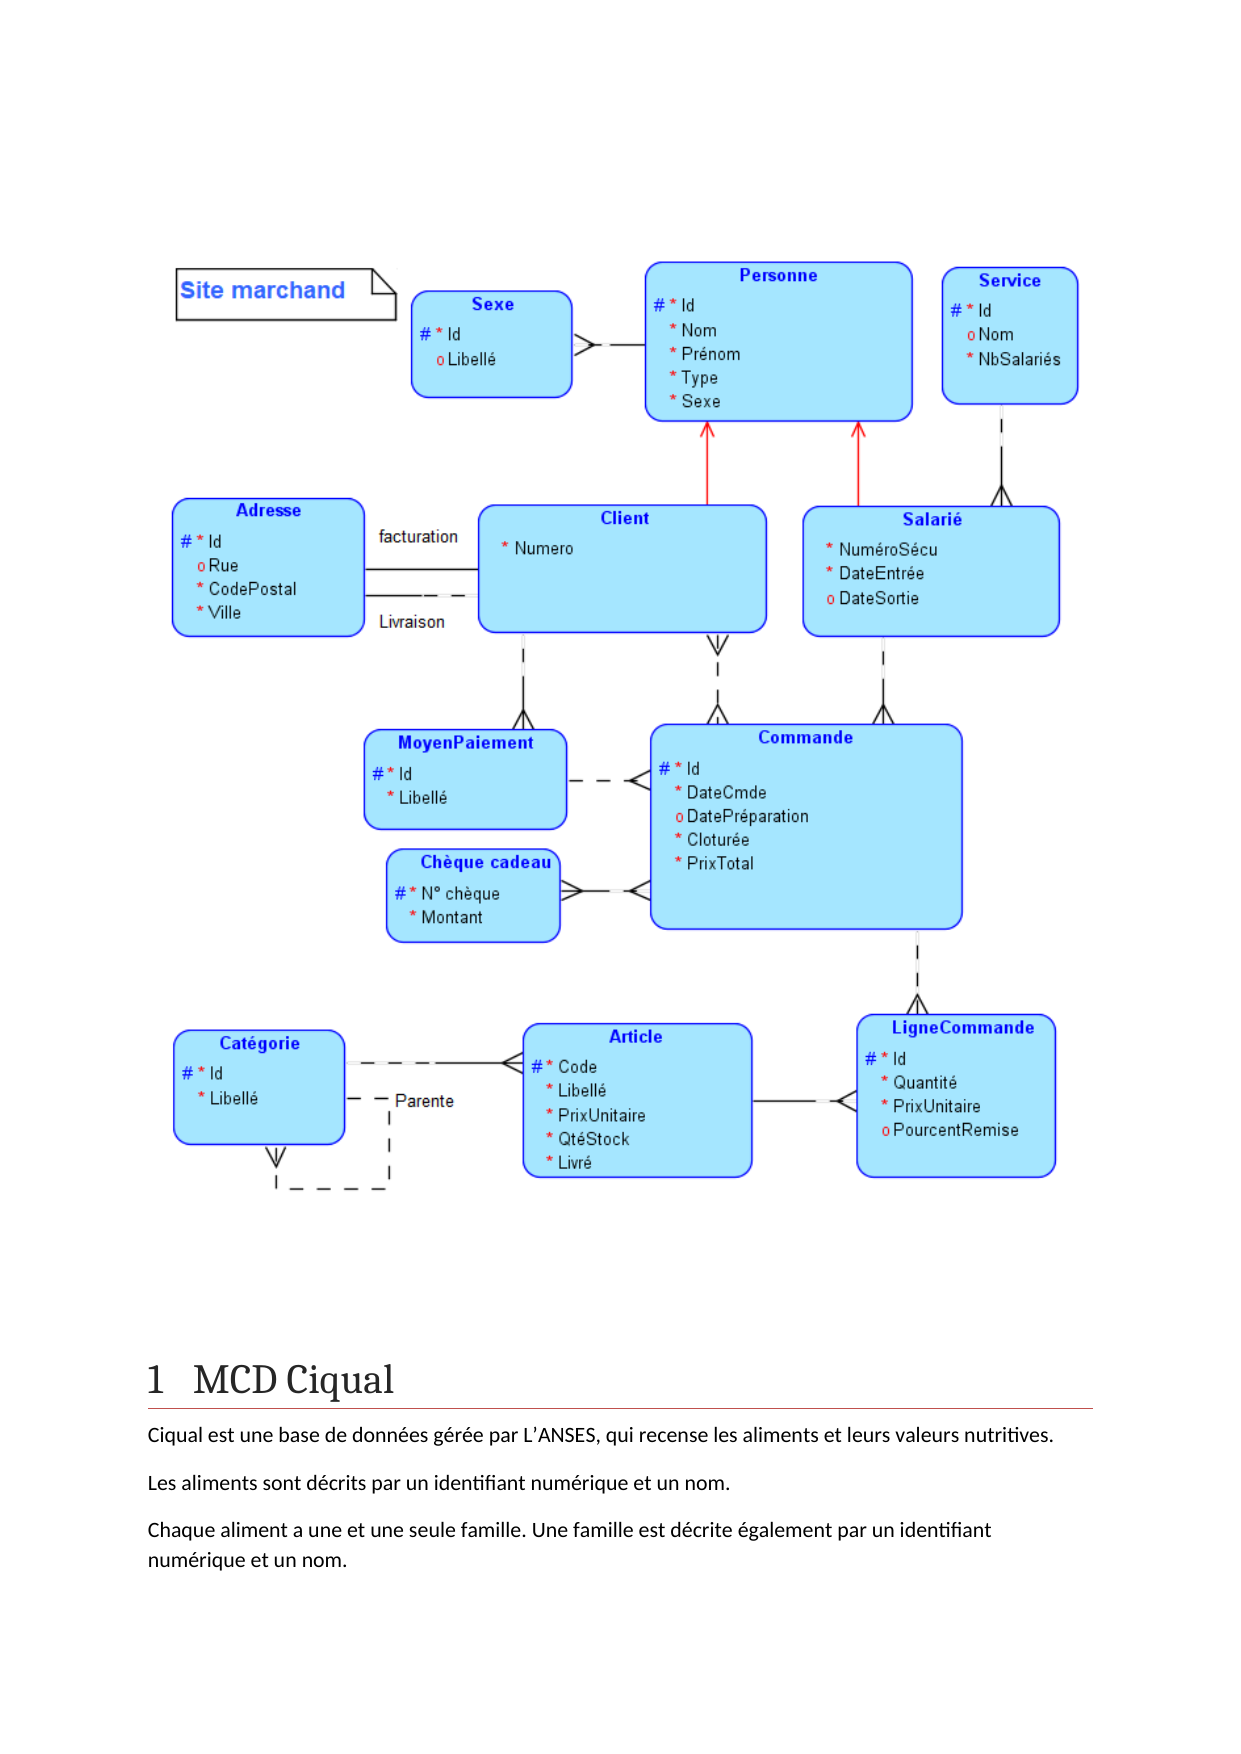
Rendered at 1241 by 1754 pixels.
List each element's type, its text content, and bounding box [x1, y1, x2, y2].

subtitle MCD Ciqual [148, 1356, 1093, 1408]
text Les aliments sont décrits par un identifiant numérique et un nom. [148, 1469, 1093, 1495]
text Ciqual est une base de données gérée par L’ANSES, qui recense les aliments et leurs valeurs nutritives. [148, 1421, 1093, 1448]
text Chaque aliment a une et une seule famille. Une famille est décrite également par un identifiant numérique et un nom. [148, 1516, 1093, 1573]
